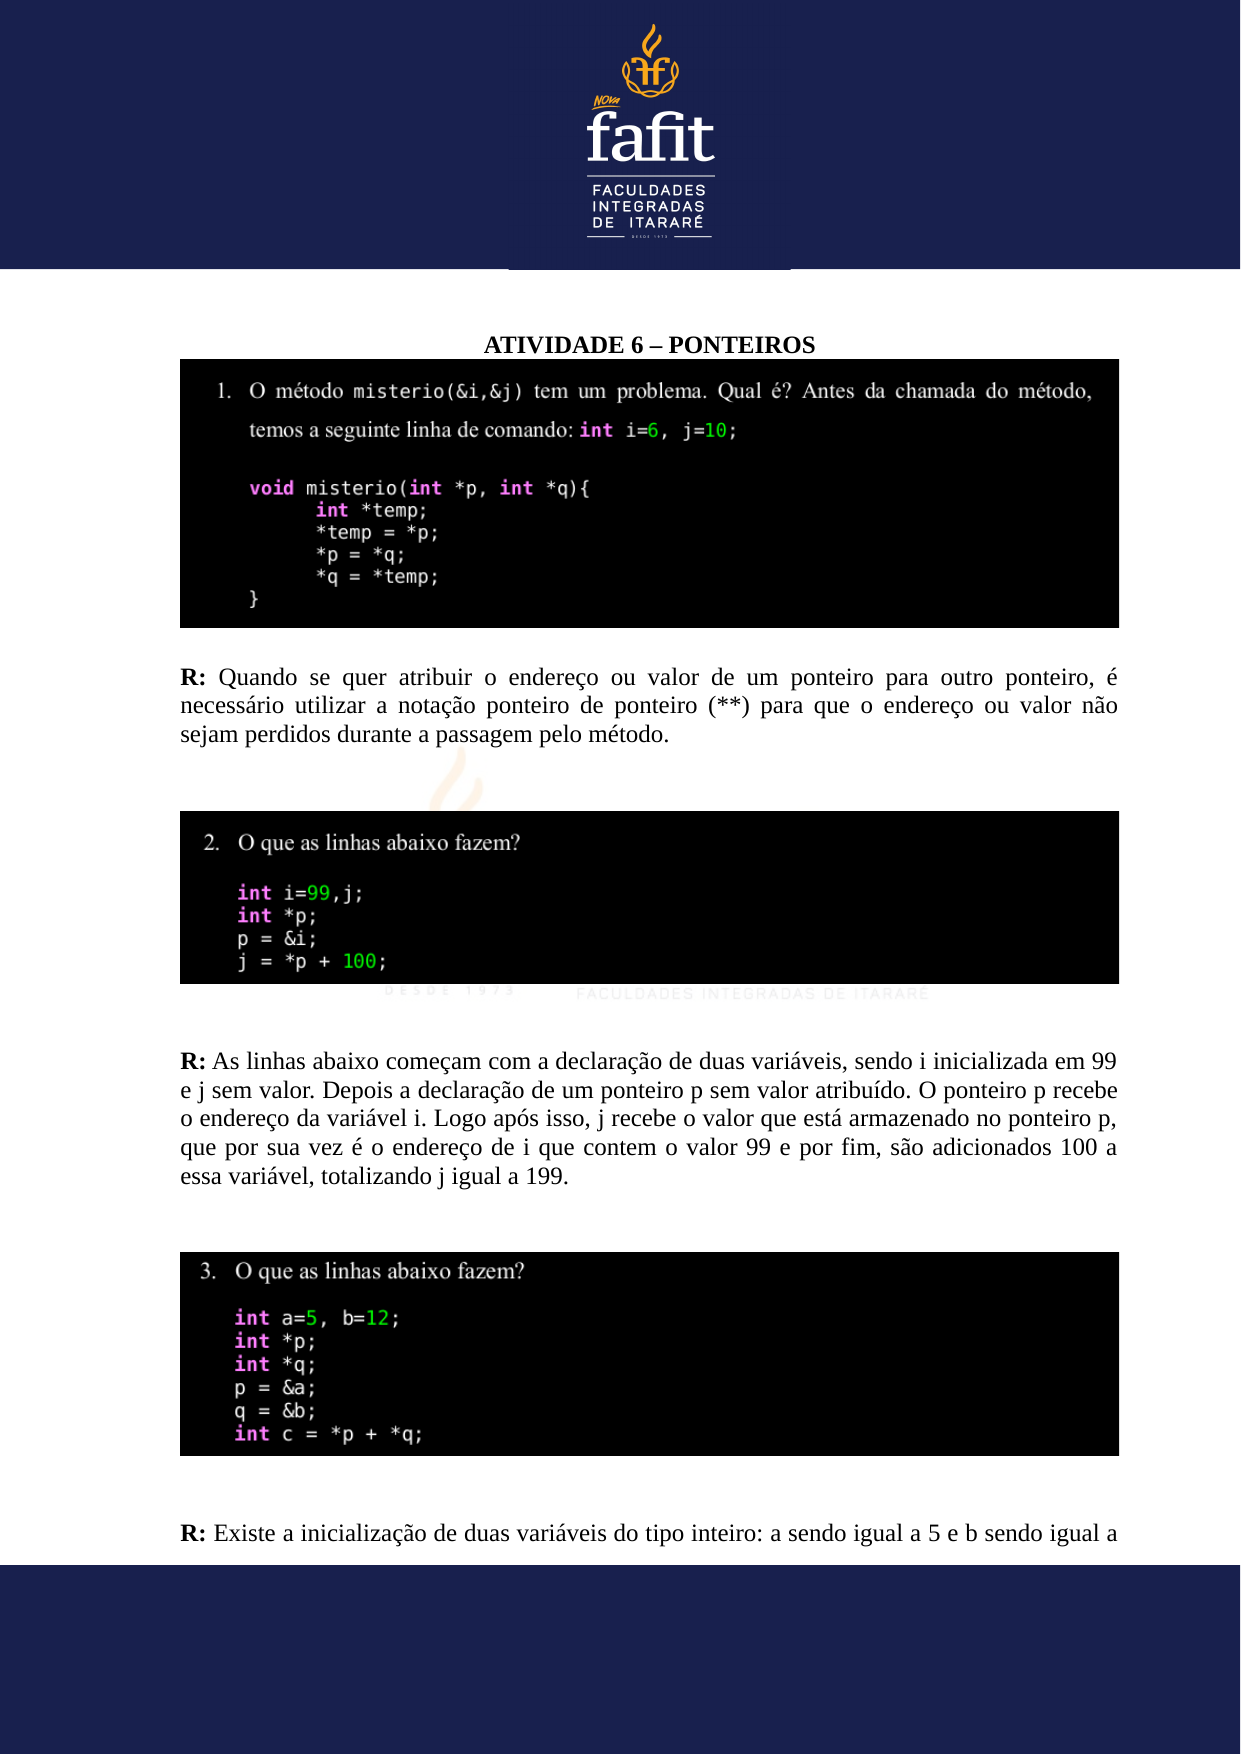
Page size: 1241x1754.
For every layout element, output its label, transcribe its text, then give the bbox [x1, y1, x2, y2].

title R: Existe a inicialização de duas variáveis do tipo inteiro: a sendo igual a 5 e b sendo igual a [180, 1518, 1119, 1547]
title R: As linhas abaixo começam com a declaração de duas variáveis, sendo i inicializada em 99 e j sem valor. Depois a declaração de um ponteiro p sem valor atribuído. O ponteiro p recebe o endereço da variável i. Logo após isso, j recebe o valor que está armazenado no ponteiro p, que por sua vez é o endereço de i que contem o valor 99 e por fim, são adicionados 100 a essa variável, totalizando j igual a 199. [180, 1046, 1119, 1190]
picture [508, 3, 791, 270]
title R: Quando se quer atribuir o endereço ou valor de um ponteiro para outro ponteiro, é necessário utilizar a notação ponteiro de ponteiro (**) para que o endereço ou valor não sejam perdidos durante a passagem pelo método. [180, 662, 1119, 748]
picture [180, 1252, 1120, 1456]
picture [180, 359, 1120, 628]
title ATIVIDADE 6 – PONTEIROS [180, 331, 1119, 359]
picture [180, 811, 1120, 984]
